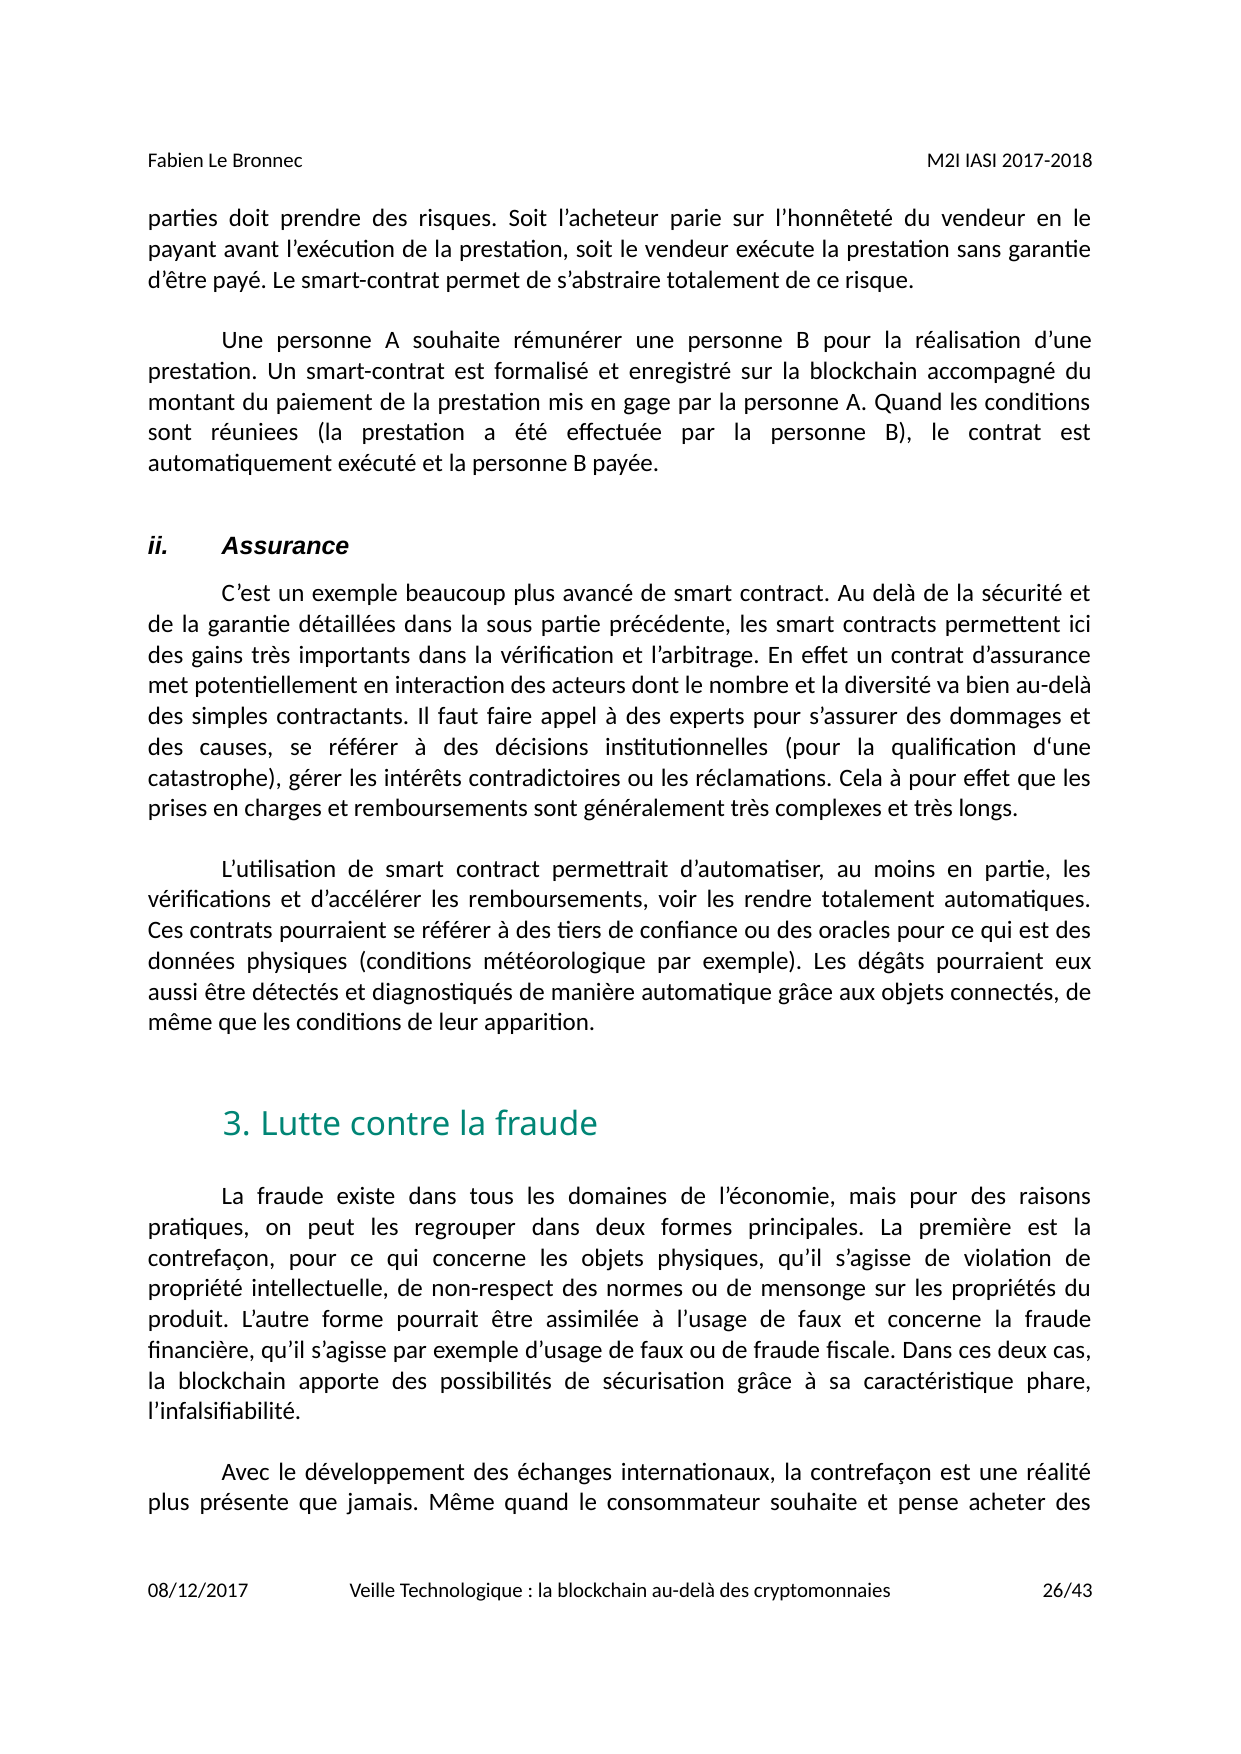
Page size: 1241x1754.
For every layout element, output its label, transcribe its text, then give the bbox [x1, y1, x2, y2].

text Une personne A souhaite rémunérer une personne B pour la réalisation d’une prestation. Un smart-contrat est formalisé et enregistré sur la blockchain accompagné du montant du paiement de la prestation mis en gage par la personne A. Quand les conditions sont réuniees (la prestation a été effectuée par la personne B), le contrat est automatiquement exécuté et la personne B payée. [148, 324, 1093, 478]
text La fraude existe dans tous les domaines de l’économie, mais pour des raisons pratiques, on peut les regrouper dans deux formes principales. La première est la contrefaçon, pour ce qui concerne les objets physiques, qu’il s’agisse de violation de propriété intellectuelle, de non-respect des normes ou de mensonge sur les propriétés du produit. L’autre forme pourrait être assimilée à l’usage de faux et concerne la fraude financière, qu’il s’agisse par exemple d’usage de faux ou de fraude fiscale. Dans ces deux cas, la blockchain apporte des possibilités de sécurisation grâce à sa caractéristique phare, l’infalsifiabilité. [148, 1180, 1093, 1426]
text L’utilisation de smart contract permettrait d’automatiser, au moins en partie, les vérifications et d’accélérer les remboursements, voir les rendre totalement automatiques. Ces contrats pourraient se référer à des tiers de confiance ou des oracles pour ce qui est des données physiques (conditions météorologique par exemple). Les dégâts pourraient eux aussi être détectés et diagnostiqués de manière automatique grâce aux objets connectés, de même que les conditions de leur apparition. [148, 853, 1093, 1037]
text C’est un exemple beaucoup plus avancé de smart contract. Au delà de la sécurité et de la garantie détaillées dans la sous partie précédente, les smart contracts permettent ici des gains très importants dans la vérification et l’arbitrage. En effet un contrat d’assurance met potentiellement en interaction des acteurs dont le nombre et la diversité va bien au-delà des simples contractants. Il faut faire appel à des experts pour s’assurer des dommages et des causes, se référer à des décisions institutionnelles (pour la qualification d‘une catastrophe), gérer les intérêts contradictoires ou les réclamations. Cela à pour effet que les prises en charges et remboursements sont généralement très complexes et très longs. [148, 577, 1093, 823]
text parties doit prendre des risques. Soit l’acheteur parie sur l’honnêteté du vendeur en le payant avant l’exécution de la prestation, soit le vendeur exécute la prestation sans garantie d’être payé. Le smart-contrat permet de s’abstraire totalement de ce risque. [148, 202, 1093, 294]
text Avec le développement des échanges internationaux, la contrefaçon est une réalité plus présente que jamais. Même quand le consommateur souhaite et pense acheter des [148, 1456, 1093, 1517]
subtitle Lutte contre la fraude [223, 1099, 1093, 1145]
subtitle Assurance [148, 531, 1093, 560]
